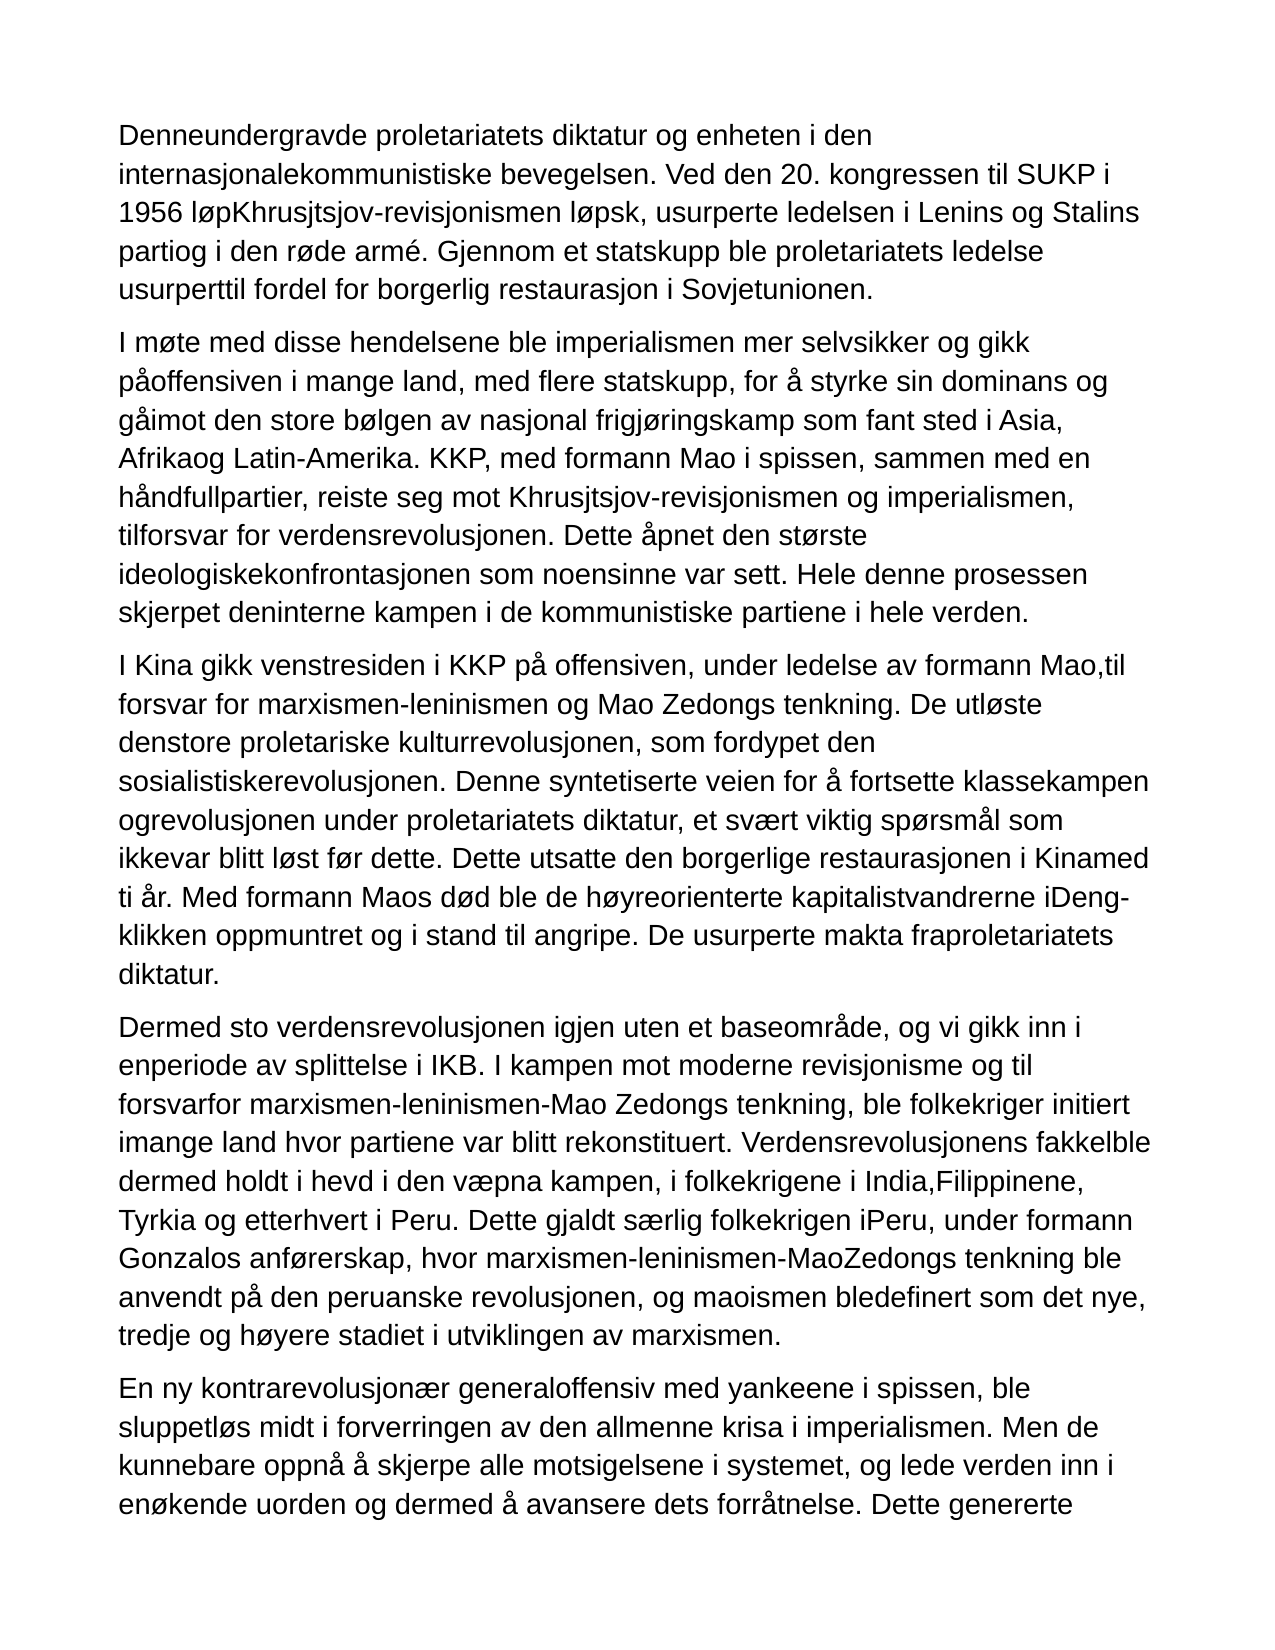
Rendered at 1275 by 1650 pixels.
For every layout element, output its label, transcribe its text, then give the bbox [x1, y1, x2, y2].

text Denneundergravde proletariatets diktatur og enheten i den internasjonalekommunistiske bevegelsen. Ved den 20. kongressen til SUKP i 1956 løpKhrusjtsjov-revisjonismen løpsk, usurperte ledelsen i Lenins og Stalins partiog i den røde armé. Gjennom et statskupp ble proletariatets ledelse usurperttil fordel for borgerlig restaurasjon i Sovjetunionen. [118, 118, 1157, 306]
text I Kina gikk venstresiden i KKP på offensiven, under ledelse av formann Mao,til forsvar for marxismen-leninismen og Mao Zedongs tenkning. De utløste denstore proletariske kulturrevolusjonen, som fordypet den sosialistiskerevolusjonen. Denne syntetiserte veien for å fortsette klassekampen ogrevolusjonen under proletariatets diktatur, et svært viktig spørsmål som ikkevar blitt løst før dette. Dette utsatte den borgerlige restaurasjonen i Kinamed ti år. Med formann Maos død ble de høyreorienterte kapitalistvandrerne iDeng-klikken oppmuntret og i stand til angripe. De usurperte makta fraproletariatets diktatur. [118, 648, 1157, 990]
text En ny kontrarevolusjonær generaloffensiv med yankeene i spissen, ble sluppetløs midt i forverringen av den allmenne krisa i imperialismen. Men de kunnebare oppnå å skjerpe alle motsigelsene i systemet, og lede verden inn i enøkende uorden og dermed å avansere dets forråtnelse. Dette genererte [118, 1371, 1157, 1520]
text I møte med disse hendelsene ble imperialismen mer selvsikker og gikk påoffensiven i mange land, med flere statskupp, for å styrke sin dominans og gåimot den store bølgen av nasjonal frigjøringskamp som fant sted i Asia, Afrikaog Latin-Amerika. KKP, med formann Mao i spissen, sammen med en håndfullpartier, reiste seg mot Khrusjtsjov-revisjonismen og imperialismen, tilforsvar for verdensrevolusjonen. Dette åpnet den største ideologiskekonfrontasjonen som noensinne var sett. Hele denne prosessen skjerpet deninterne kampen i de kommunistiske partiene i hele verden. [118, 325, 1157, 629]
text Dermed sto verdensrevolusjonen igjen uten et baseområde, og vi gikk inn i enperiode av splittelse i IKB. I kampen mot moderne revisjonisme og til forsvarfor marxismen-leninismen-Mao Zedongs tenkning, ble folkekriger initiert imange land hvor partiene var blitt rekonstituert. Verdensrevolusjonens fakkelble dermed holdt i hevd i den væpna kampen, i folkekrigene i India,Filippinene, Tyrkia og etterhvert i Peru. Dette gjaldt særlig folkekrigen iPeru, under formann Gonzalos anførerskap, hvor marxismen-leninismen-MaoZedongs tenkning ble anvendt på den peruanske revolusjonen, og maoismen bledefinert som det nye, tredje og høyere stadiet i utviklingen av marxismen. [118, 1010, 1157, 1352]
